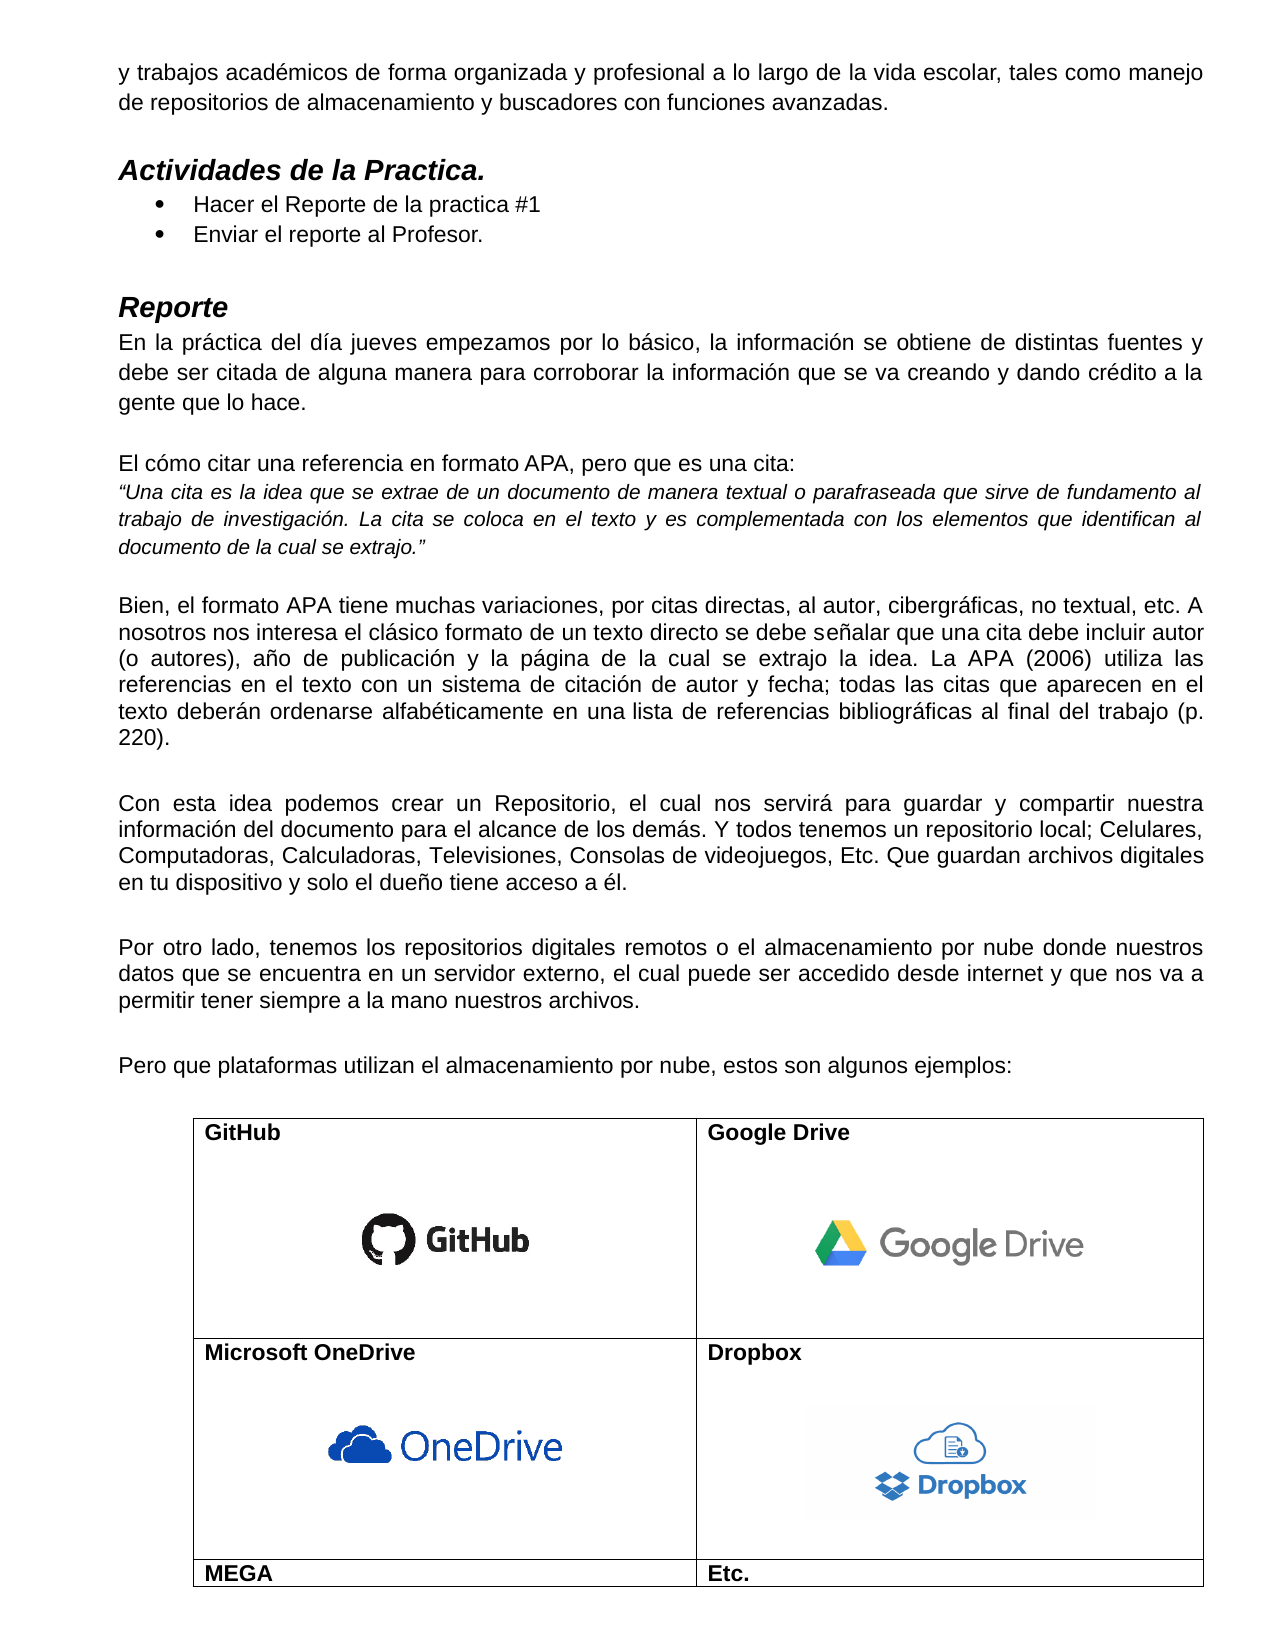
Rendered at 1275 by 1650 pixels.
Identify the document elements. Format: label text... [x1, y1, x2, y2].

list Enviar el reporte al Profesor. [156, 221, 1205, 248]
text Bien, el formato APA tiene muchas variaciones, por citas directas, al autor, cibergráficas, no textual, etc. A nosotros nos interesa el clásico formato de un texto directo se debe señalar que una cita debe incluir autor (o autores), año de publicación y la página de la cual se extrajo la idea. La APA (2006) utiliza las referencias en el texto con un sistema de citación de autor y fecha; todas las citas que aparecen en el texto deberán ordenarse alfabéticamente en una lista de referencias bibliográficas al final del trabajo (p. 220). [118, 592, 1205, 751]
text y trabajos académicos de forma organizada y profesional a lo largo de la vida escolar, tales como manejo de repositorios de almacenamiento y buscadores con funciones avanzadas. [118, 59, 1205, 116]
text Reporte [118, 290, 1205, 324]
table_cell Dropbox [697, 1339, 1203, 1559]
text En la práctica del día jueves empezamos por lo básico, la información se obtiene de distintas fuentes y debe ser citada de alguna manera para corroborar la información que se va creando y dando crédito a la gente que lo hace. [118, 329, 1205, 415]
table_header Google Drive [697, 1119, 1203, 1338]
text Pero que plataformas utilizan el almacenamiento por nube, estos son algunos ejemplos: [118, 1052, 1205, 1078]
text “Una cita es la idea que se extrae de un documento de manera textual o parafraseada que sirve de fundamento al trabajo de investigación. La cita se coloca en el texto y es complementada con los elementos que identifican al documento de la cual se extrajo.” [118, 480, 1205, 559]
list Hacer el Reporte de la practica #1 [156, 191, 1205, 217]
table_cell MEGA [194, 1560, 696, 1586]
table_cell Etc. [697, 1560, 1203, 1586]
text Por otro lado, tenemos los repositorios digitales remotos o el almacenamiento por nube donde nuestros datos que se encuentra en un servidor externo, el cual puede ser accedido desde internet y que nos va a permitir tener siempre a la mano nuestros archivos. [118, 934, 1205, 1013]
table_header GitHub [194, 1119, 696, 1338]
text Actividades de la Practica. [118, 153, 1205, 186]
table_cell Microsoft OneDrive [194, 1339, 696, 1559]
text Con esta idea podemos crear un Repositorio, el cual nos servirá para guardar y compartir nuestra información del documento para el alcance de los demás. Y todos tenemos un repositorio local; Celulares, Computadoras, Calculadoras, Televisiones, Consolas de videojuegos, Etc. Que guardan archivos digitales en tu dispositivo y solo el dueño tiene acceso a él. [118, 789, 1205, 895]
text El cómo citar una referencia en formato APA, pero que es una cita: [118, 449, 1205, 476]
